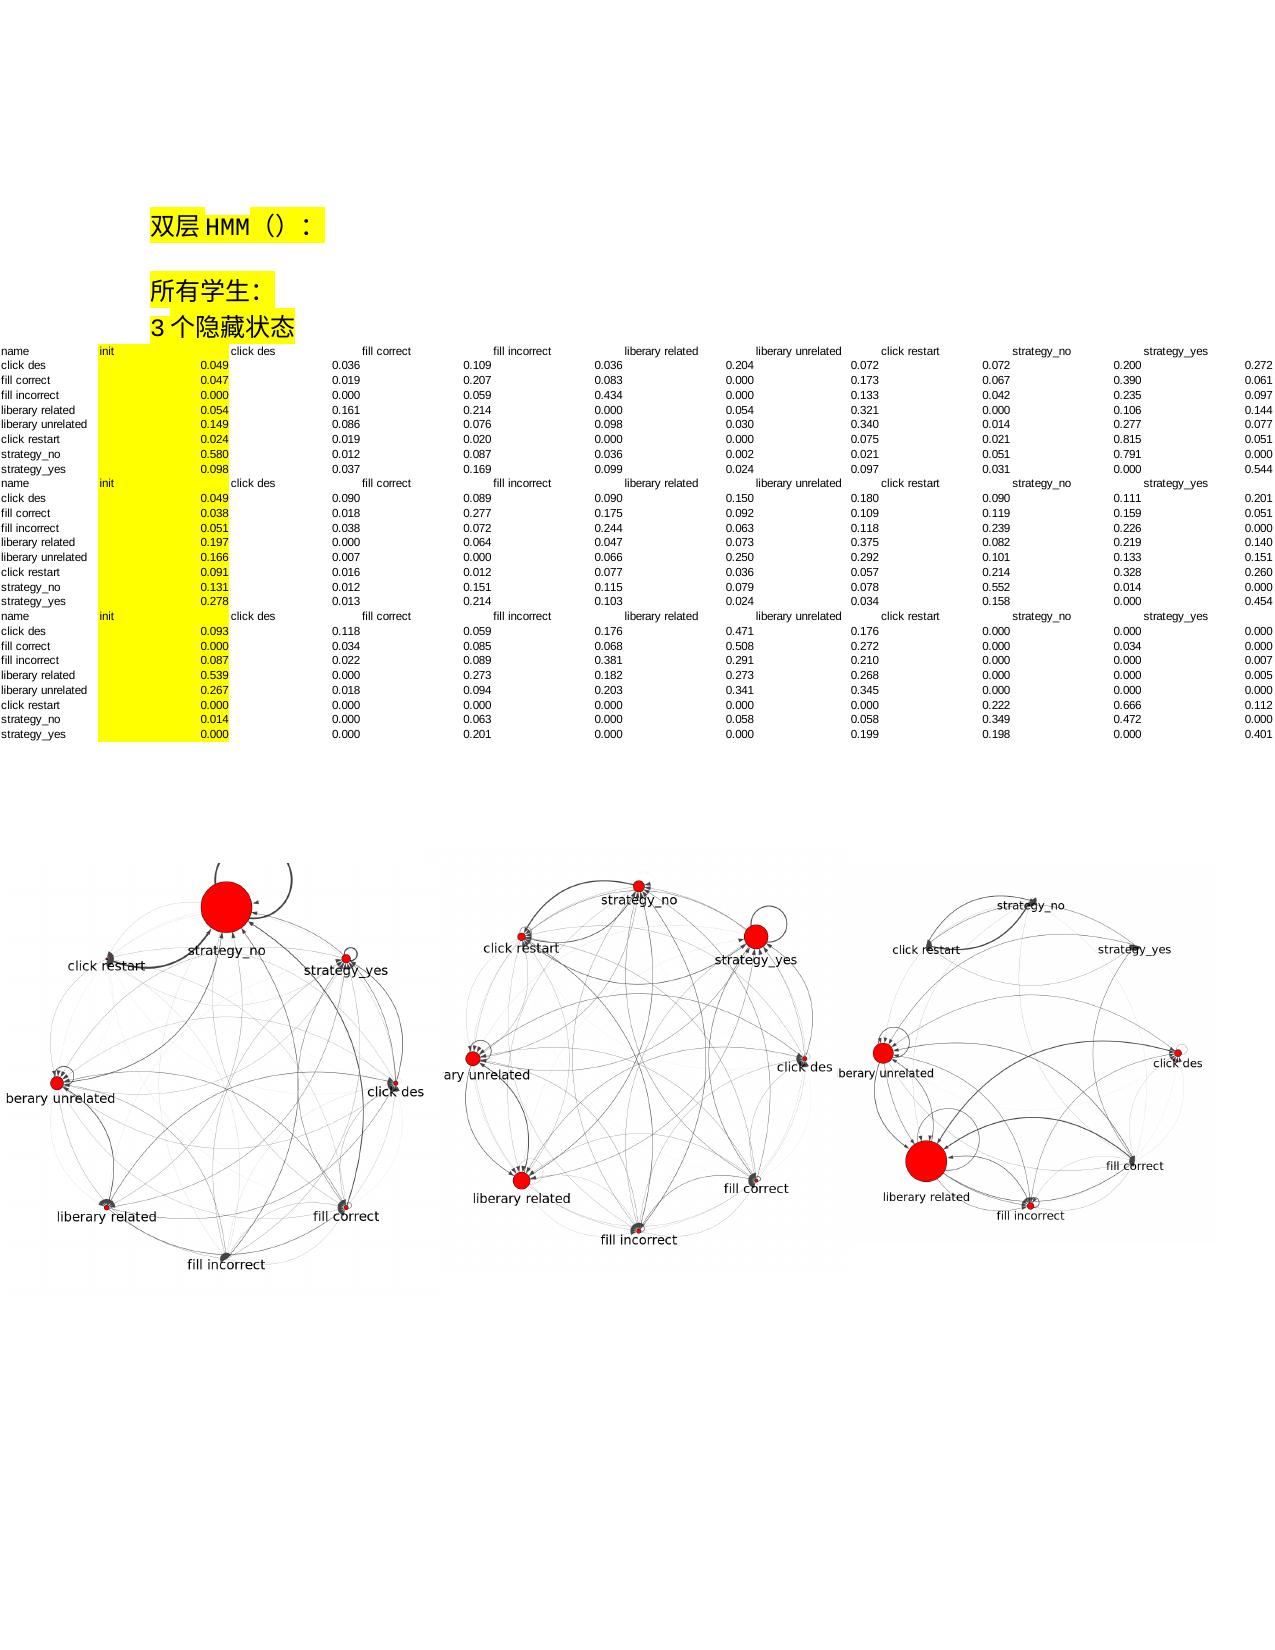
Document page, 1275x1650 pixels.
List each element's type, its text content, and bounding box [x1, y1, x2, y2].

text 3个隐藏状态 [150, 308, 1125, 344]
picture [4, 843, 1220, 1303]
text 双层HMM（）： [150, 207, 1125, 243]
text 所有学生： [150, 271, 1125, 308]
